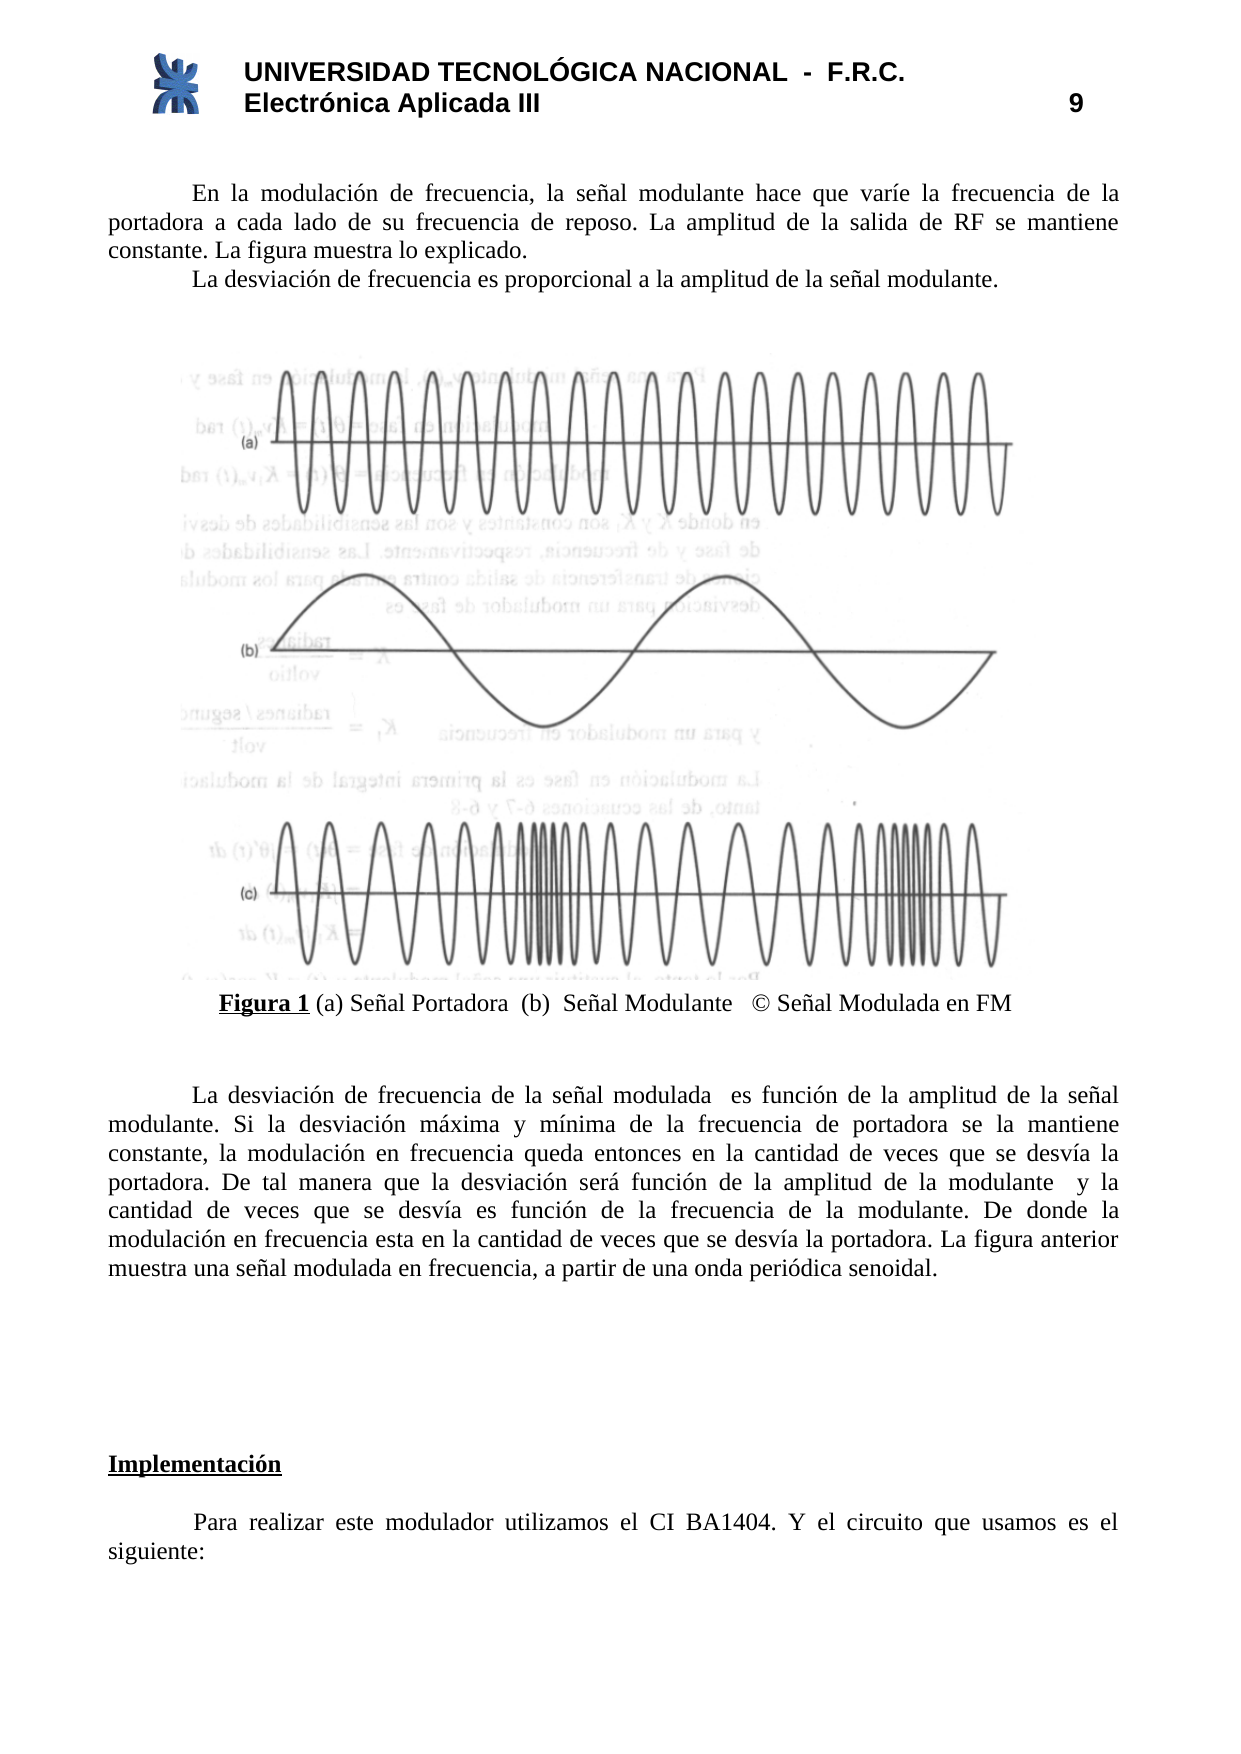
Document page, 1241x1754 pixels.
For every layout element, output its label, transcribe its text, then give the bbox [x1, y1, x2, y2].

text Implementación [108, 1449, 1120, 1478]
text La desviación de frecuencia es proporcional a la amplitud de la señal modulante. [108, 264, 1120, 293]
picture [149, 53, 200, 115]
text Para realizar este modulador utilizamos el CI BA1404. Y el circuito que usamos es el siguiente: [108, 1507, 1120, 1564]
text La desviación de frecuencia de la señal modulada es función de la amplitud de la señal modulante. Si la desviación máxima y mínima de la frecuencia de portadora se la mantiene constante, la modulación en frecuencia queda entonces en la cantidad de veces que se desvía la portadora. De tal manera que la desviación será función de la amplitud de la modulante y la cantidad de veces que se desvía es función de la frecuencia de la modulante. De donde la modulación en frecuencia esta en la cantidad de veces que se desvía la portadora. La figura anterior muestra una señal modulada en frecuencia, a partir de una onda periódica senoidal. [108, 1081, 1120, 1282]
text En la modulación de frecuencia, la señal modulante hace que varíe la frecuencia de la portadora a cada lado de su frecuencia de reposo. La amplitud de la salida de RF se mantiene constante. La figura muestra lo explicado. [108, 178, 1120, 264]
